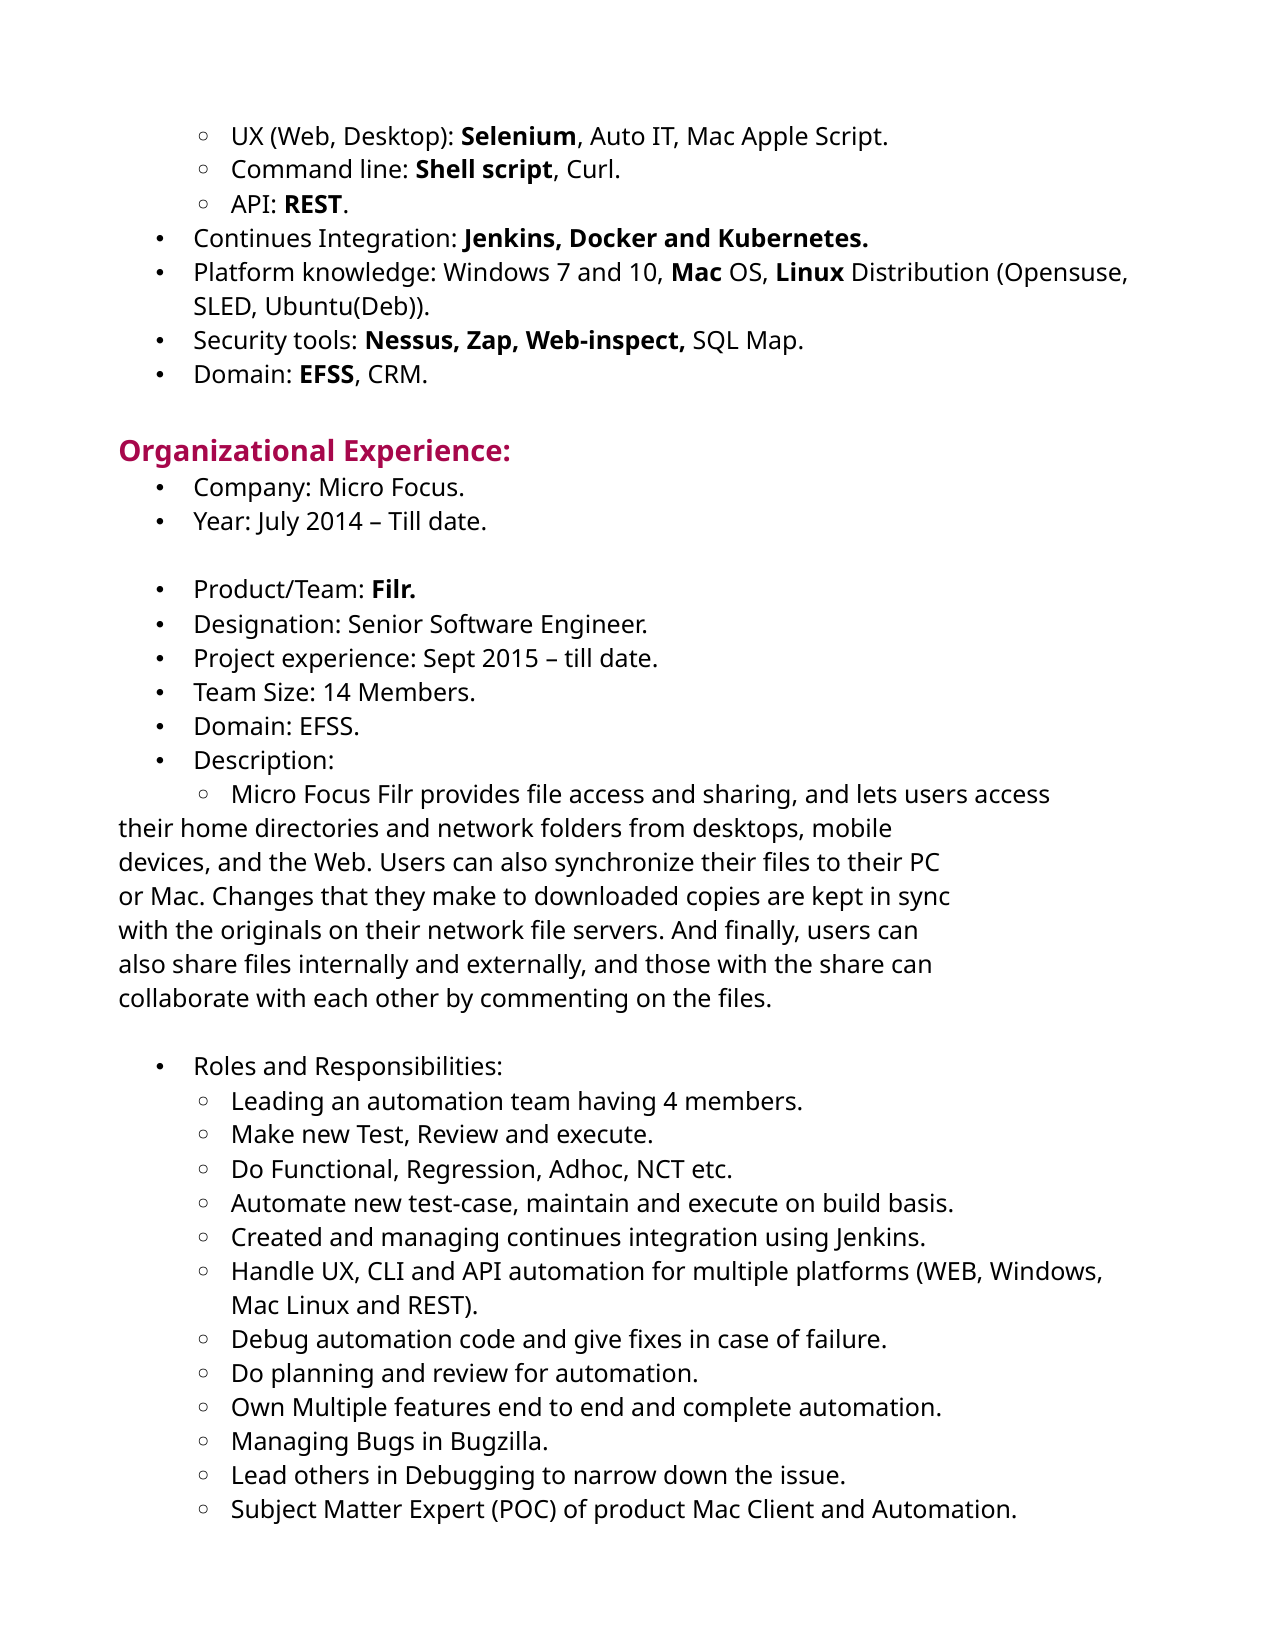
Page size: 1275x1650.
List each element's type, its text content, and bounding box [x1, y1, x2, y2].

list Own Multiple features end to end and complete automation. [193, 1390, 1157, 1424]
list Automate new test-case, maintain and execute on build basis. [193, 1185, 1157, 1219]
list Designation: Senior Software Engineer. [156, 606, 1157, 640]
list Make new Test, Review and execute. [193, 1117, 1157, 1151]
list Handle UX, CLI and API automation for multiple platforms (WEB, Windows, Mac Linux and REST). [193, 1253, 1157, 1322]
list Continues Integration: Jenkins, Docker and Kubernetes. [156, 220, 1157, 254]
list UX (Web, Desktop): Selenium, Auto IT, Mac Apple Script. [193, 118, 1157, 152]
list Command line: Shell script, Curl. [193, 152, 1157, 186]
list Micro Focus Filr provides file access and sharing, and lets users access [193, 777, 1157, 811]
list Platform knowledge: Windows 7 and 10, Mac OS, Linux Distribution (Opensuse, SLED, Ubuntu(Deb)). [156, 254, 1157, 322]
list Roles and Responsibilities: [156, 1049, 1157, 1083]
list Project experience: Sept 2015 – till date. [156, 640, 1157, 674]
text their home directories and network folders from desktops, mobile [118, 811, 1157, 845]
text with the originals on their network file servers. And finally, users can [118, 913, 1157, 947]
list API: REST. [193, 186, 1157, 220]
list Debug automation code and give fixes in case of failure. [193, 1322, 1157, 1356]
text also share files internally and externally, and those with the share can [118, 947, 1157, 981]
list Product/Team: Filr. [156, 572, 1157, 606]
list Subject Matter Expert (POC) of product Mac Client and Automation. [193, 1492, 1157, 1526]
list Team Size: 14 Members. [156, 674, 1157, 708]
text devices, and the Web. Users can also synchronize their files to their PC [118, 845, 1157, 879]
list Domain: EFSS, CRM. [156, 357, 1157, 391]
list Company: Micro Focus. [156, 470, 1157, 504]
list Do Functional, Regression, Adhoc, NCT etc. [193, 1151, 1157, 1185]
list Leading an automation team having 4 members. [193, 1083, 1157, 1117]
text Organizational Experience: [118, 430, 1157, 470]
list Managing Bugs in Bugzilla. [193, 1424, 1157, 1458]
list Do planning and review for automation. [193, 1356, 1157, 1390]
list Year: July 2014 – Till date. [156, 504, 1157, 538]
list Lead others in Debugging to narrow down the issue. [193, 1458, 1157, 1492]
list Created and managing continues integration using Jenkins. [193, 1219, 1157, 1253]
list Domain: EFSS. [156, 708, 1157, 742]
list Security tools: Nessus, Zap, Web-inspect, SQL Map. [156, 322, 1157, 357]
list Description: [156, 742, 1157, 777]
text or Mac. Changes that they make to downloaded copies are kept in sync [118, 879, 1157, 913]
text collaborate with each other by commenting on the files. [118, 981, 1157, 1015]
